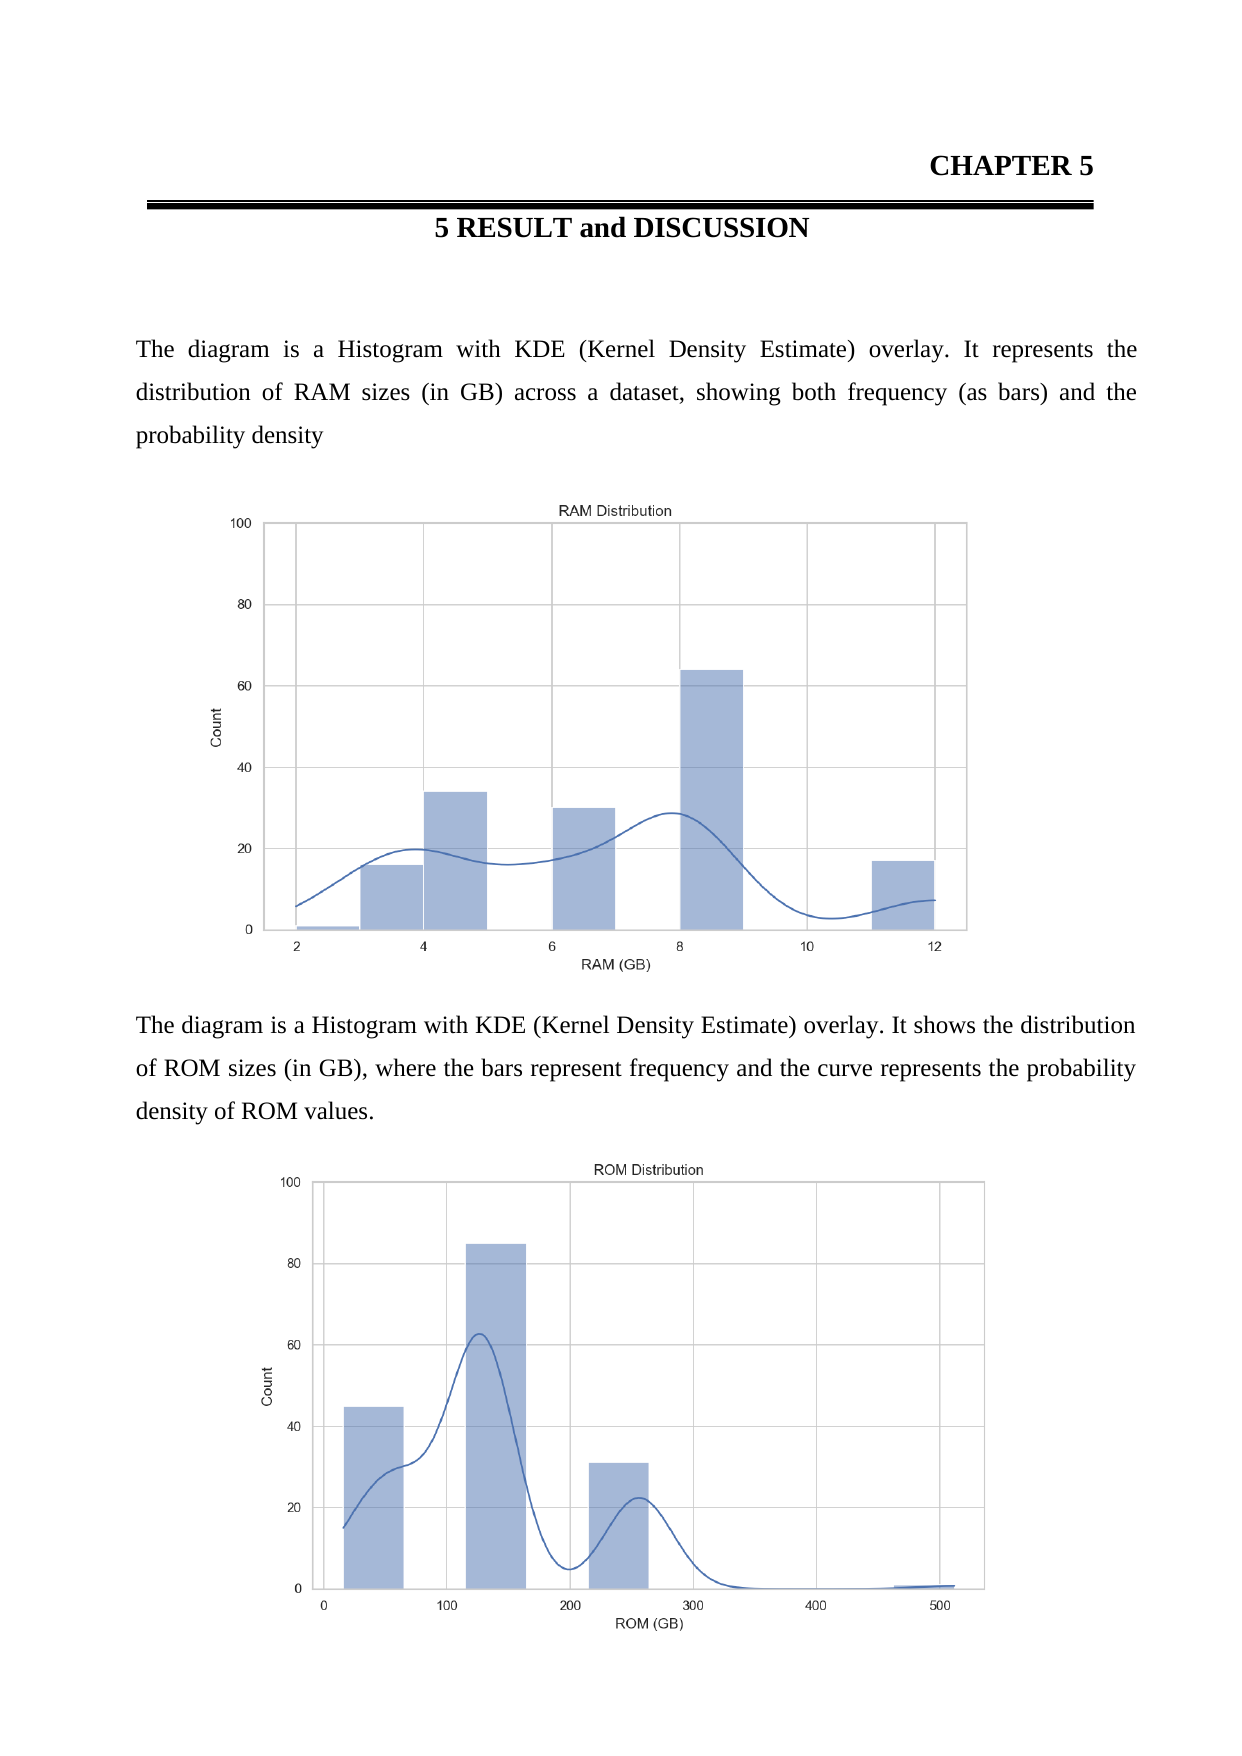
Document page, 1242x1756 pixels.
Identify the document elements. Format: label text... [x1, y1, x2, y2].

picture [261, 1164, 986, 1631]
text The diagram is a Histogram with KDE (Kernel Density Estimate) overlay. It represents the distribution of RAM sizes (in GB) across a dataset, showing both frequency (as bars) and the probability density [136, 334, 1138, 449]
subtitle RESULT and DISCUSSION [434, 210, 1150, 244]
text The diagram is a Histogram with KDE (Kernel Density Estimate) overlay. It shows the distribution of ROM sizes (in GB), where the bars represent frequency and the curve represents the probability density of ROM values. [136, 525, 1137, 1125]
picture [210, 505, 968, 972]
text CHAPTER 5 [123, 148, 1093, 182]
